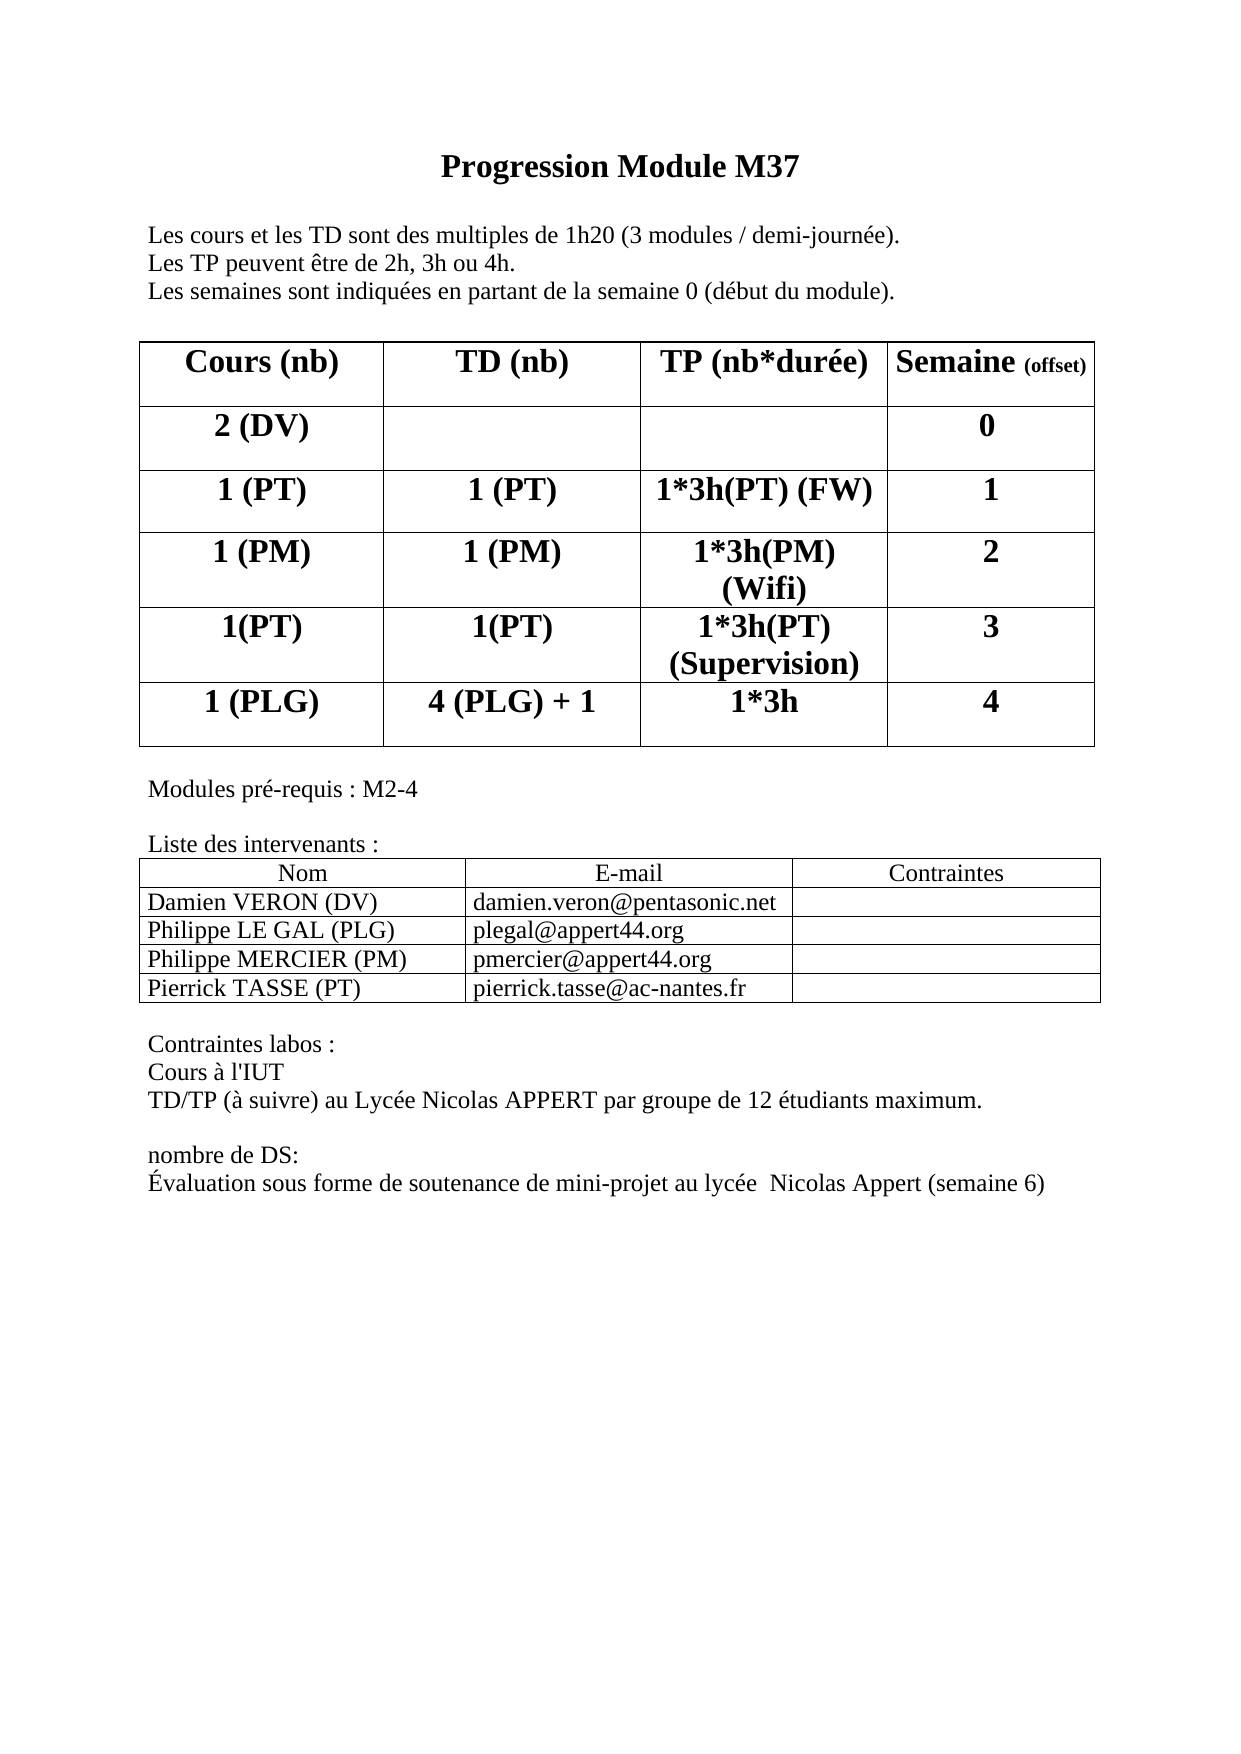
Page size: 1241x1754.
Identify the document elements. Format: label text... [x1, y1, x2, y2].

table_cell 1(PT) [140, 608, 383, 682]
table_cell [641, 407, 887, 470]
text Liste des intervenants : [148, 830, 1092, 858]
table_cell 1 (PT) [140, 471, 383, 532]
table_header TP (nb*durée) [641, 343, 887, 406]
table_cell Philippe LE GAL (PLG) [140, 917, 465, 944]
table_cell 1 (PT) [384, 471, 640, 532]
text Modules pré-requis : M2-4 [148, 775, 1092, 803]
table_cell 1*3h(PM) (Wifi) [641, 533, 887, 607]
table_header TD (nb) [384, 343, 640, 406]
table_header Cours (nb) [140, 343, 383, 406]
table_cell 4 [888, 683, 1094, 746]
table_header Semaine (offset) [888, 343, 1094, 406]
table_cell 2 (DV) [140, 407, 383, 470]
table_cell 1 (PM) [140, 533, 383, 607]
title Progression Module M37 [148, 148, 1092, 184]
table_cell 1 [888, 471, 1094, 532]
table_cell plegal@appert44.org [466, 917, 792, 944]
table_header Contraintes [793, 859, 1100, 887]
table_cell pmercier@appert44.org [466, 945, 792, 973]
table_cell 1 (PLG) [140, 683, 383, 746]
table_cell 2 [888, 533, 1094, 607]
table_cell [793, 974, 1100, 1002]
text Cours à l'IUT [148, 1058, 1092, 1086]
table_cell Philippe MERCIER (PM) [140, 945, 465, 973]
table_cell 1(PT) [384, 608, 640, 682]
text nombre de DS: [148, 1141, 1092, 1169]
text Contraintes labos : [148, 1031, 1092, 1058]
text Évaluation sous forme de soutenance de mini-projet au lycée Nicolas Appert (semaine 6) [148, 1169, 1092, 1197]
table_cell [384, 407, 640, 470]
table_cell 4 (PLG) + 1 [384, 683, 640, 746]
table_cell Damien VERON (DV) [140, 888, 465, 916]
title Les TP peuvent être de 2h, 3h ou 4h. [148, 249, 1092, 277]
table_header E-mail [466, 859, 792, 887]
table_header Nom [140, 859, 465, 887]
table_cell [793, 917, 1100, 944]
table_cell 3 [888, 608, 1094, 682]
table_cell [793, 945, 1100, 973]
text TD/TP (à suivre) au Lycée Nicolas APPERT par groupe de 12 étudiants maximum. [148, 1086, 1092, 1114]
title Les cours et les TD sont des multiples de 1h20 (3 modules / demi-journée). [148, 221, 1092, 249]
table_cell [793, 888, 1100, 916]
table_cell 0 [888, 407, 1094, 470]
title Les semaines sont indiquées en partant de la semaine 0 (début du module). [148, 277, 1092, 304]
table_cell 1*3h [641, 683, 887, 746]
table_cell 1*3h(PT) (FW) [641, 471, 887, 532]
table_cell 1 (PM) [384, 533, 640, 607]
table_cell 1*3h(PT) (Supervision) [641, 608, 887, 682]
table_cell Pierrick TASSE (PT) [140, 974, 465, 1002]
table_cell damien.veron@pentasonic.net [466, 888, 792, 916]
table_cell pierrick.tasse@ac-nantes.fr [466, 974, 792, 1002]
